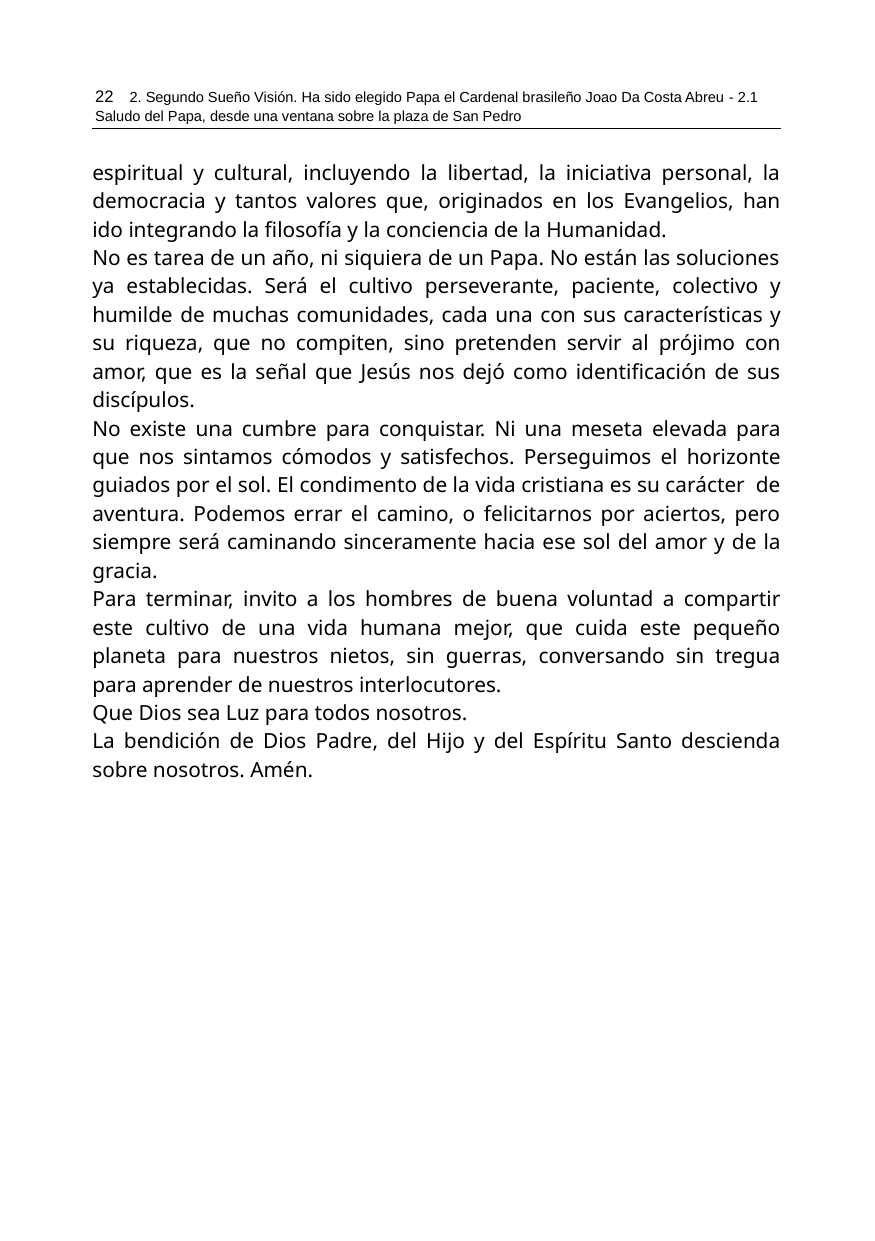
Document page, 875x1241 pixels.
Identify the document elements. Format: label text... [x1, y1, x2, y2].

text Para terminar, invito a los hombres de buena voluntad a compartir este cultivo de una vida humana mejor, que cuida este pequeño planeta para nuestros nietos, sin guerras, conversando sin tregua para aprender de nuestros interlocutores. [92, 584, 781, 698]
text Que Dios sea Luz para todos nosotros. [92, 698, 781, 727]
text espiritual y cultural, incluyendo la libertad, la iniciativa personal, la democracia y tantos valores que, originados en los Evangelios, han ido integrando la filosofía y la conciencia de la Humanidad. [92, 158, 781, 243]
text La bendición de Dios Padre, del Hijo y del Espíritu Santo descienda sobre nosotros. Amén. [92, 727, 781, 783]
text No existe una cumbre para conquistar. Ni una meseta elevada para que nos sintamos cómodos y satisfechos. Perseguimos el horizonte guiados por el sol. El condimento de la vida cristiana es su carácter de aventura. Podemos errar el camino, o felicitarnos por aciertos, pero siempre será caminando sinceramente hacia ese sol del amor y de la gracia. [92, 414, 781, 584]
text No es tarea de un año, ni siquiera de un Papa. No están las soluciones ya establecidas. Será el cultivo perseverante, paciente, colectivo y humilde de muchas comunidades, cada una con sus características y su riqueza, que no compiten, sino pretenden servir al prójimo con amor, que es la señal que Jesús nos dejó como identificación de sus discípulos. [92, 243, 781, 414]
